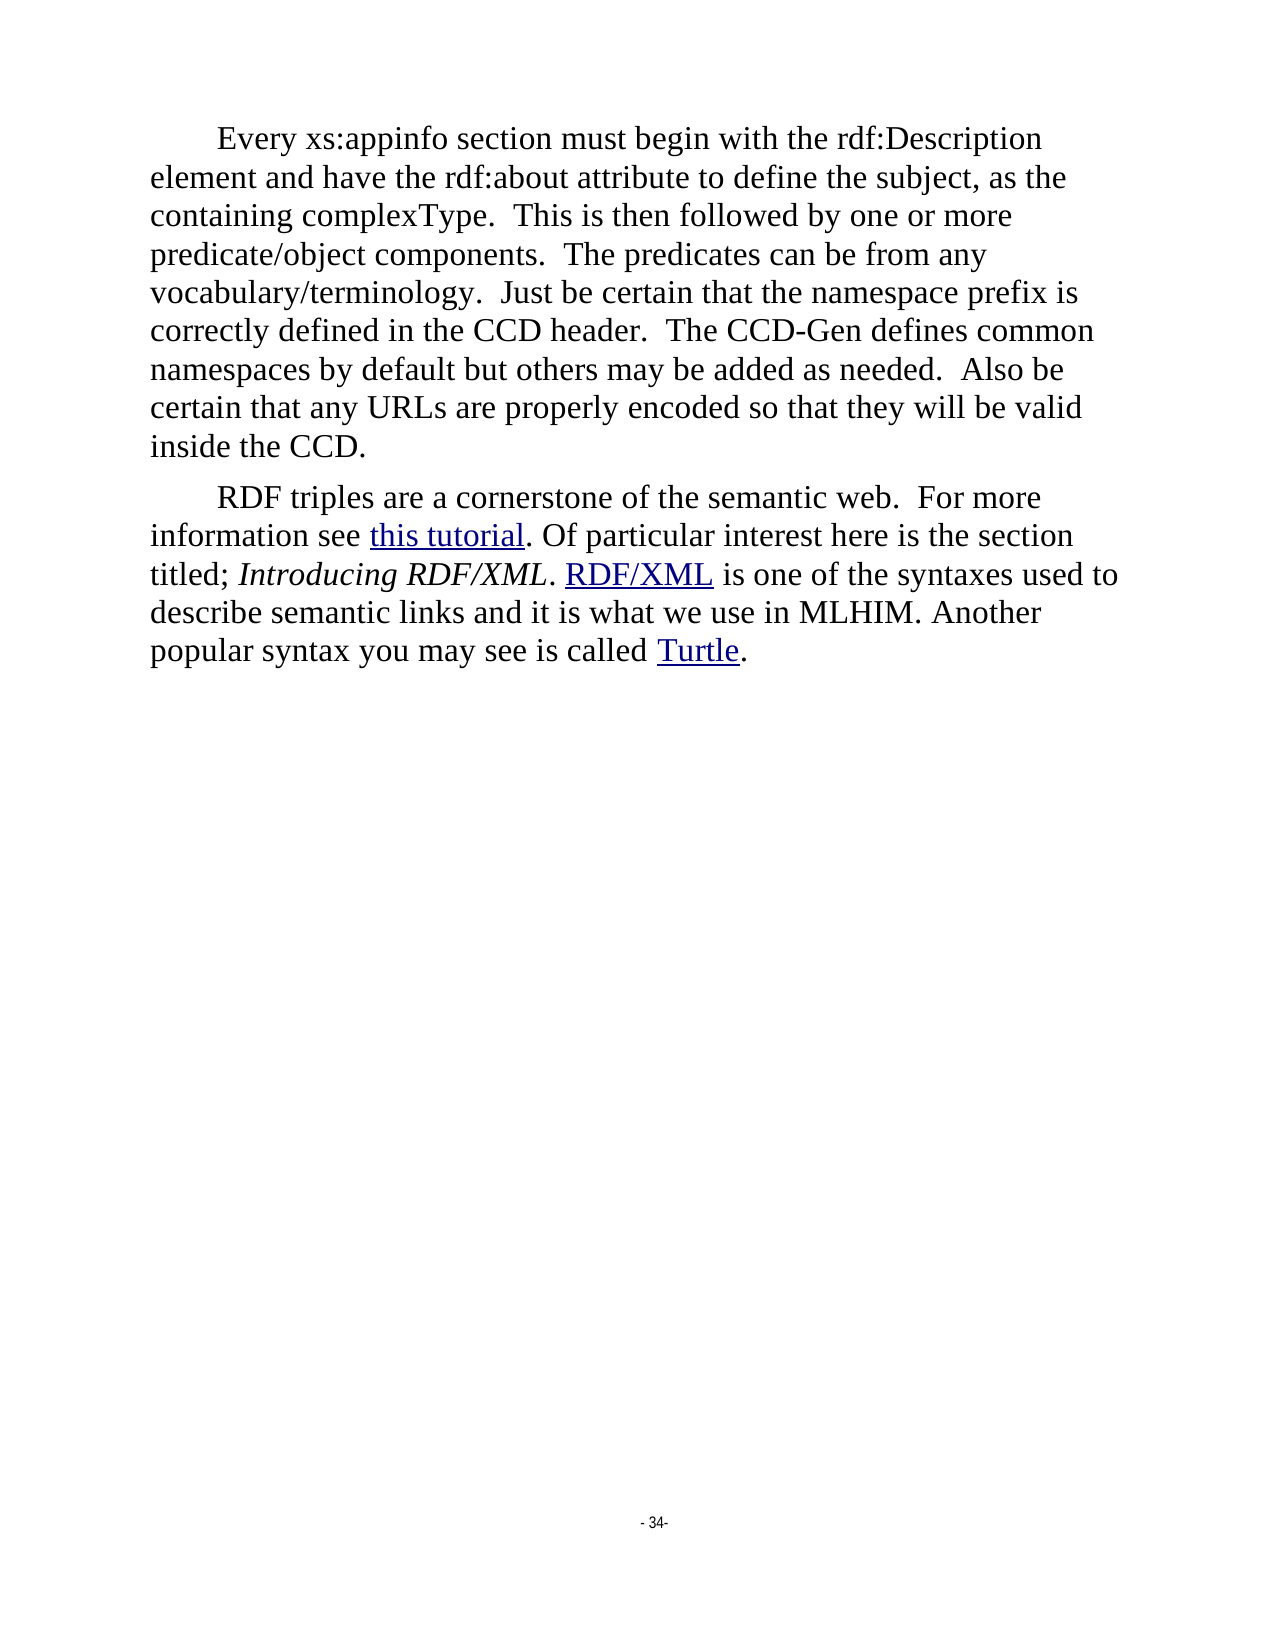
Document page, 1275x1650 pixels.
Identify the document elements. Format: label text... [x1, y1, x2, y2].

text RDF triples are a cornerstone of the semantic web. For more information see this tutorial. Of particular interest here is the section titled; Introducing RDF/XML. RDF/XML is one of the syntaxes used to describe semantic links and it is what we use in MLHIM. Another popular syntax you may see is called Turtle. [150, 477, 1125, 669]
text Every xs:appinfo section must begin with the rdf:Description element and have the rdf:about attribute to define the subject, as the containing complexType. This is then followed by one or more predicate/object components. The predicates can be from any vocabulary/terminology. Just be certain that the namespace prefix is correctly defined in the CCD header. The CCD-Gen defines common namespaces by default but others may be added as needed. Also be certain that any URLs are properly encoded so that they will be valid inside the CCD. [150, 118, 1125, 464]
